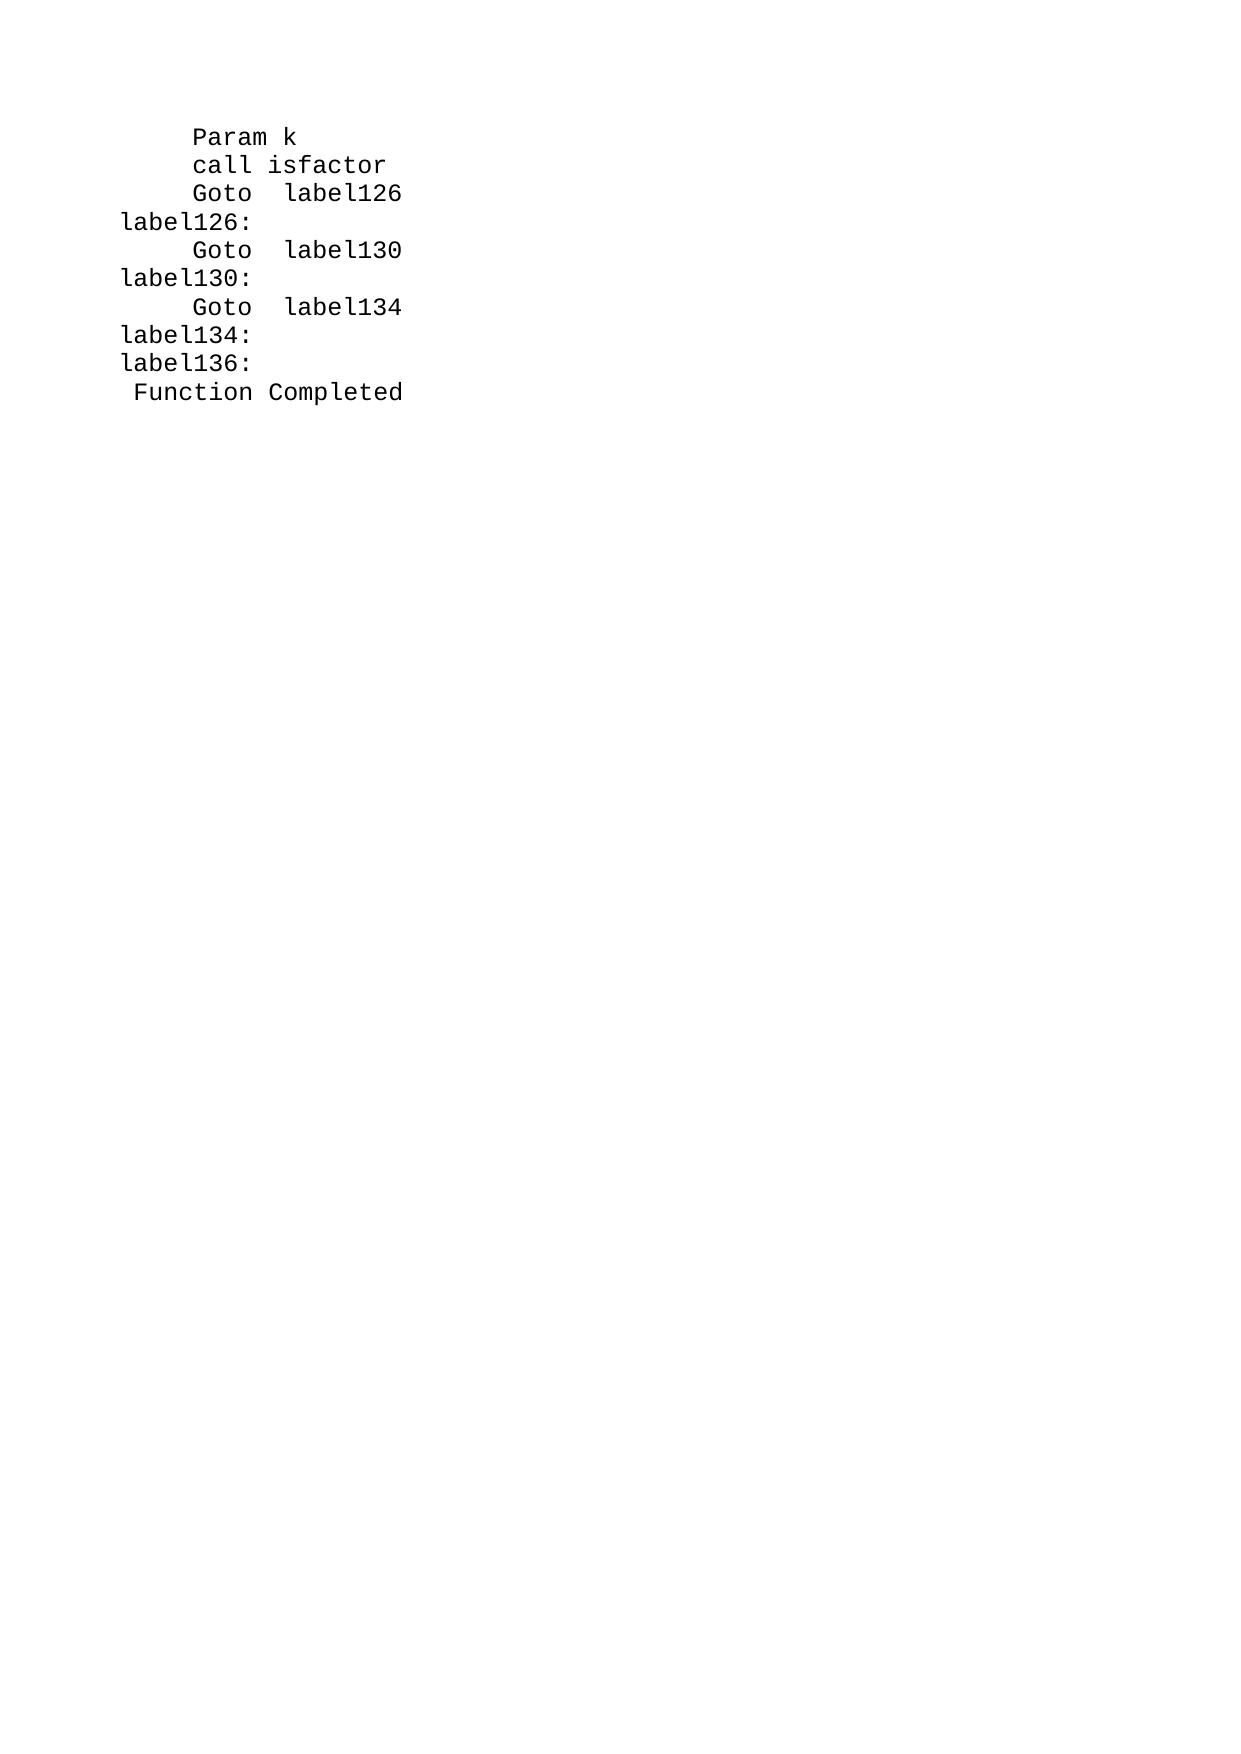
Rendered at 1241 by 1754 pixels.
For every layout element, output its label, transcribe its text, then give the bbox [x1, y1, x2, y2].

text label130: [118, 266, 1157, 294]
text Goto label126 [118, 181, 1157, 209]
text Goto label134 [118, 294, 1157, 323]
text call isfactor [118, 153, 1157, 181]
text label134: [118, 323, 1157, 351]
text Function Completed [118, 379, 1157, 408]
text label136: [118, 351, 1157, 379]
text Param k [118, 124, 1157, 153]
text label126: [118, 209, 1157, 238]
text Goto label130 [118, 238, 1157, 266]
